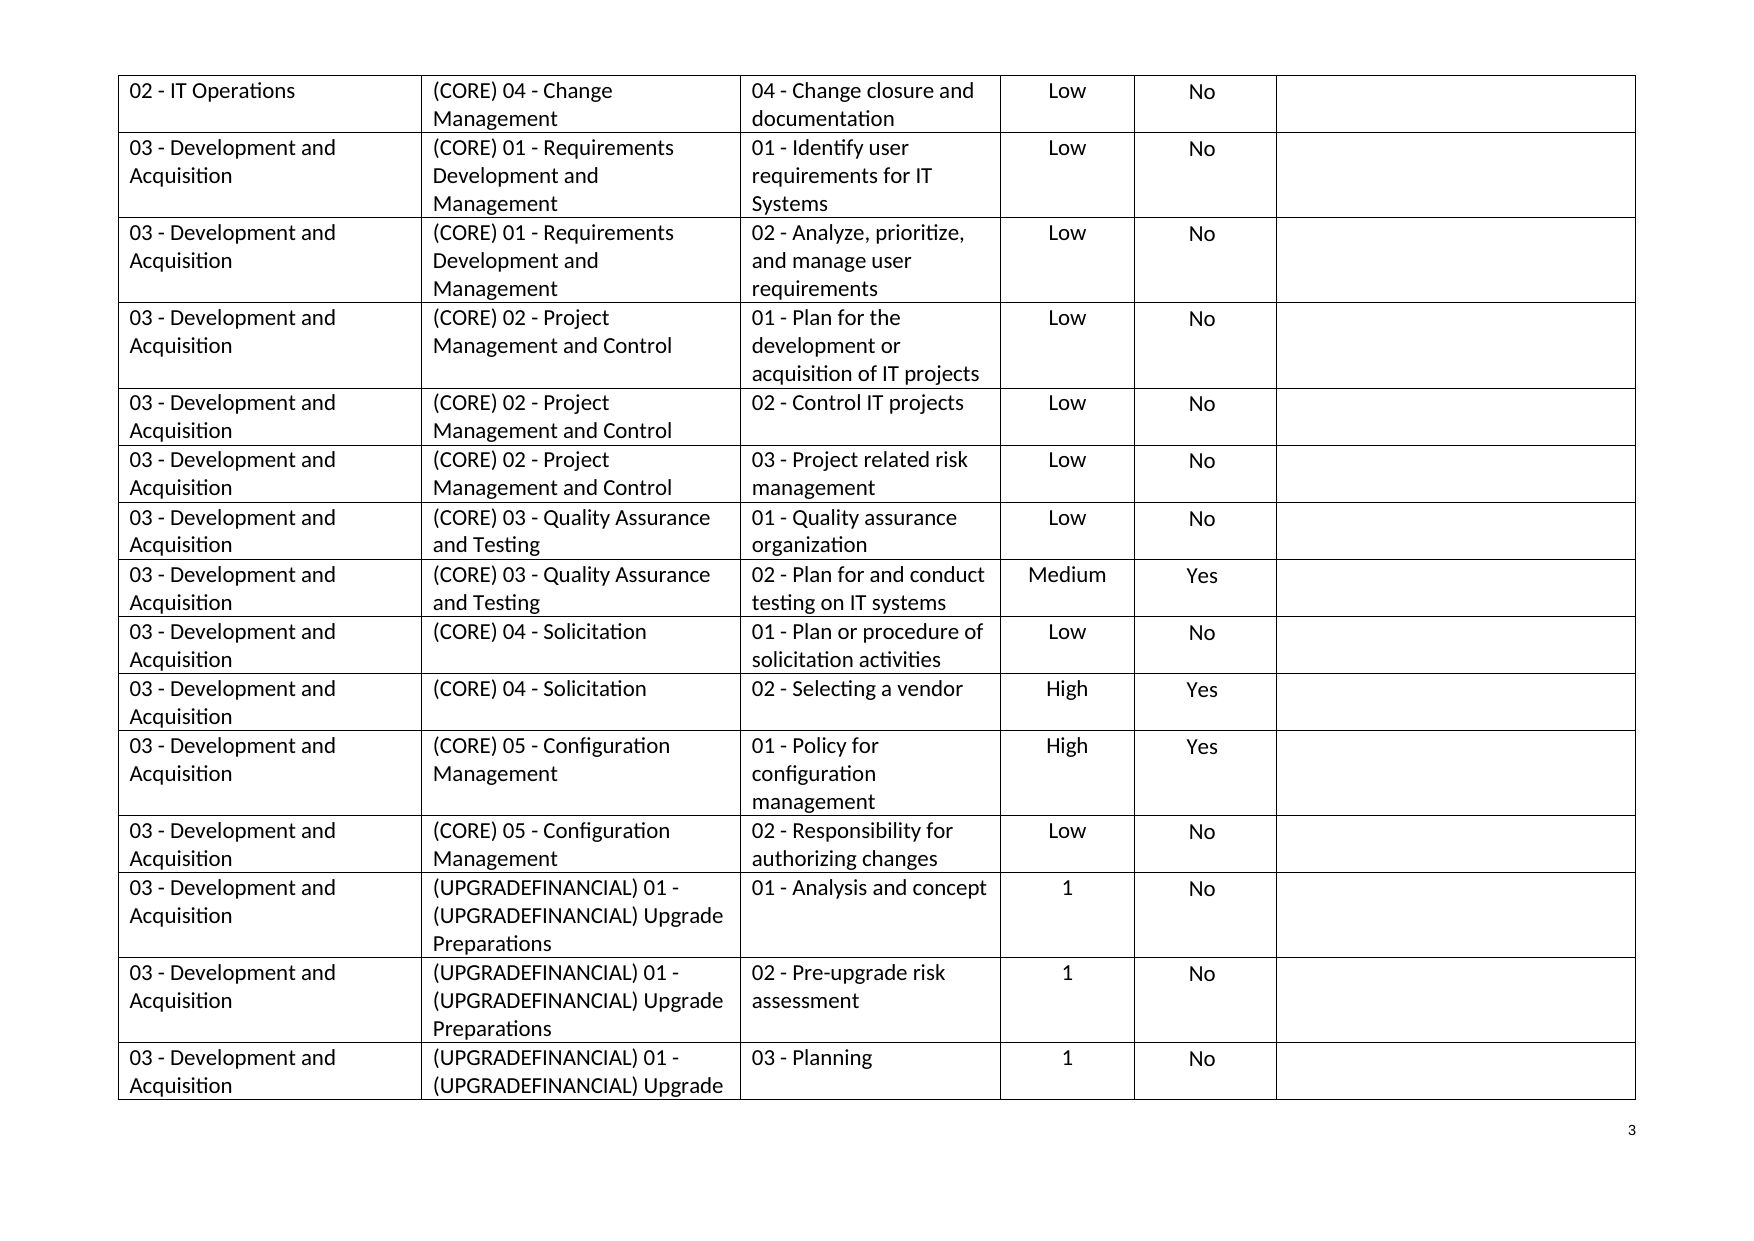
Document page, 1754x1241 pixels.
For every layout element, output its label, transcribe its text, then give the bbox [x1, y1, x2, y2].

table_cell 02 - Analyze, prioritize, and manage user requirements [741, 218, 1000, 302]
table_cell No [1135, 76, 1276, 132]
table_cell 1 [1001, 958, 1134, 1042]
table_cell 03 - Project related risk management [741, 446, 1000, 502]
table_cell 03 - Development and Acquisition [119, 873, 421, 957]
table_cell 03 - Development and Acquisition [119, 560, 421, 616]
table_cell (CORE) 03 - Quality Assurance and Testing [422, 560, 740, 616]
table_cell (CORE) 05 - Configuration Management [422, 731, 740, 815]
table_cell No [1135, 303, 1276, 387]
table_cell 03 - Development and Acquisition [119, 218, 421, 302]
table_cell 03 - Planning [741, 1043, 1000, 1099]
table_cell High [1001, 731, 1134, 815]
table_cell 01 - Plan for the development or acquisition of IT projects [741, 303, 1000, 387]
table_cell (CORE) 04 - Solicitation [422, 674, 740, 730]
table_cell [1277, 674, 1635, 730]
table_cell Low [1001, 76, 1134, 132]
table_cell 02 - Pre-upgrade risk assessment [741, 958, 1000, 1042]
table_cell 02 - Responsibility for authorizing changes [741, 816, 1000, 872]
table_cell Low [1001, 218, 1134, 302]
table_cell Yes [1135, 731, 1276, 815]
table_cell 02 - Plan for and conduct testing on IT systems [741, 560, 1000, 616]
table_cell (CORE) 02 - Project Management and Control [422, 303, 740, 387]
table_cell (CORE) 01 - Requirements Development and Management [422, 133, 740, 217]
table_cell 03 - Development and Acquisition [119, 503, 421, 559]
table_cell Yes [1135, 674, 1276, 730]
table_cell 01 - Identify user requirements for IT Systems [741, 133, 1000, 217]
table_cell (UPGRADEFINANCIAL) 01 - (UPGRADEFINANCIAL) Upgrade Preparations [422, 873, 740, 957]
table_cell 03 - Development and Acquisition [119, 1043, 421, 1099]
table_cell 01 - Plan or procedure of solicitation activities [741, 617, 1000, 673]
table_cell Low [1001, 503, 1134, 559]
table_cell 03 - Development and Acquisition [119, 674, 421, 730]
table_cell Low [1001, 816, 1134, 872]
table_cell 01 - Policy for configuration management [741, 731, 1000, 815]
table_cell [1277, 133, 1635, 217]
table_cell 02 - Control IT projects [741, 389, 1000, 444]
table_cell (UPGRADEFINANCIAL) 01 - (UPGRADEFINANCIAL) Upgrade Preparations [422, 958, 740, 1042]
table_cell Low [1001, 446, 1134, 502]
table_cell 03 - Development and Acquisition [119, 446, 421, 502]
table_cell [1277, 731, 1635, 815]
table_cell 01 - Analysis and concept [741, 873, 1000, 957]
table_cell [1277, 873, 1635, 957]
table_cell [1277, 1043, 1635, 1099]
table_cell [1277, 560, 1635, 616]
table_cell 1 [1001, 1043, 1134, 1099]
table_cell [1277, 617, 1635, 673]
table_cell Low [1001, 389, 1134, 444]
table_cell [1277, 816, 1635, 872]
table_cell [1277, 958, 1635, 1042]
table_cell 02 - Selecting a vendor [741, 674, 1000, 730]
table_cell Low [1001, 303, 1134, 387]
table_cell No [1135, 503, 1276, 559]
table_cell 1 [1001, 873, 1134, 957]
table_cell (CORE) 01 - Requirements Development and Management [422, 218, 740, 302]
table_cell No [1135, 446, 1276, 502]
table_cell (UPGRADEFINANCIAL) 01 - (UPGRADEFINANCIAL) Upgrade [422, 1043, 740, 1099]
table_cell No [1135, 816, 1276, 872]
table_cell 01 - Quality assurance organization [741, 503, 1000, 559]
table_cell (CORE) 03 - Quality Assurance and Testing [422, 503, 740, 559]
table_cell High [1001, 674, 1134, 730]
table_cell [1277, 218, 1635, 302]
table_cell Low [1001, 133, 1134, 217]
table_cell (CORE) 04 - Solicitation [422, 617, 740, 673]
table_cell [1277, 446, 1635, 502]
table_cell [1277, 503, 1635, 559]
table_cell Yes [1135, 560, 1276, 616]
table_cell 03 - Development and Acquisition [119, 816, 421, 872]
table_cell 04 - Change closure and documentation [741, 76, 1000, 132]
table_cell No [1135, 218, 1276, 302]
table_cell No [1135, 133, 1276, 217]
table_cell 03 - Development and Acquisition [119, 303, 421, 387]
table_cell No [1135, 1043, 1276, 1099]
table_cell (CORE) 02 - Project Management and Control [422, 389, 740, 444]
table_cell 03 - Development and Acquisition [119, 731, 421, 815]
table_cell [1277, 389, 1635, 444]
table_cell [1277, 303, 1635, 387]
table_cell No [1135, 958, 1276, 1042]
table_cell No [1135, 873, 1276, 957]
table_cell (CORE) 05 - Configuration Management [422, 816, 740, 872]
table_cell Medium [1001, 560, 1134, 616]
table_cell 03 - Development and Acquisition [119, 389, 421, 444]
table_cell No [1135, 617, 1276, 673]
table_cell (CORE) 04 - Change Management [422, 76, 740, 132]
table_cell [1277, 76, 1635, 132]
table_cell 03 - Development and Acquisition [119, 133, 421, 217]
table_cell (CORE) 02 - Project Management and Control [422, 446, 740, 502]
table_cell 02 - IT Operations [119, 76, 421, 132]
table_cell 03 - Development and Acquisition [119, 617, 421, 673]
table_cell 03 - Development and Acquisition [119, 958, 421, 1042]
table_cell No [1135, 389, 1276, 444]
table_cell Low [1001, 617, 1134, 673]
